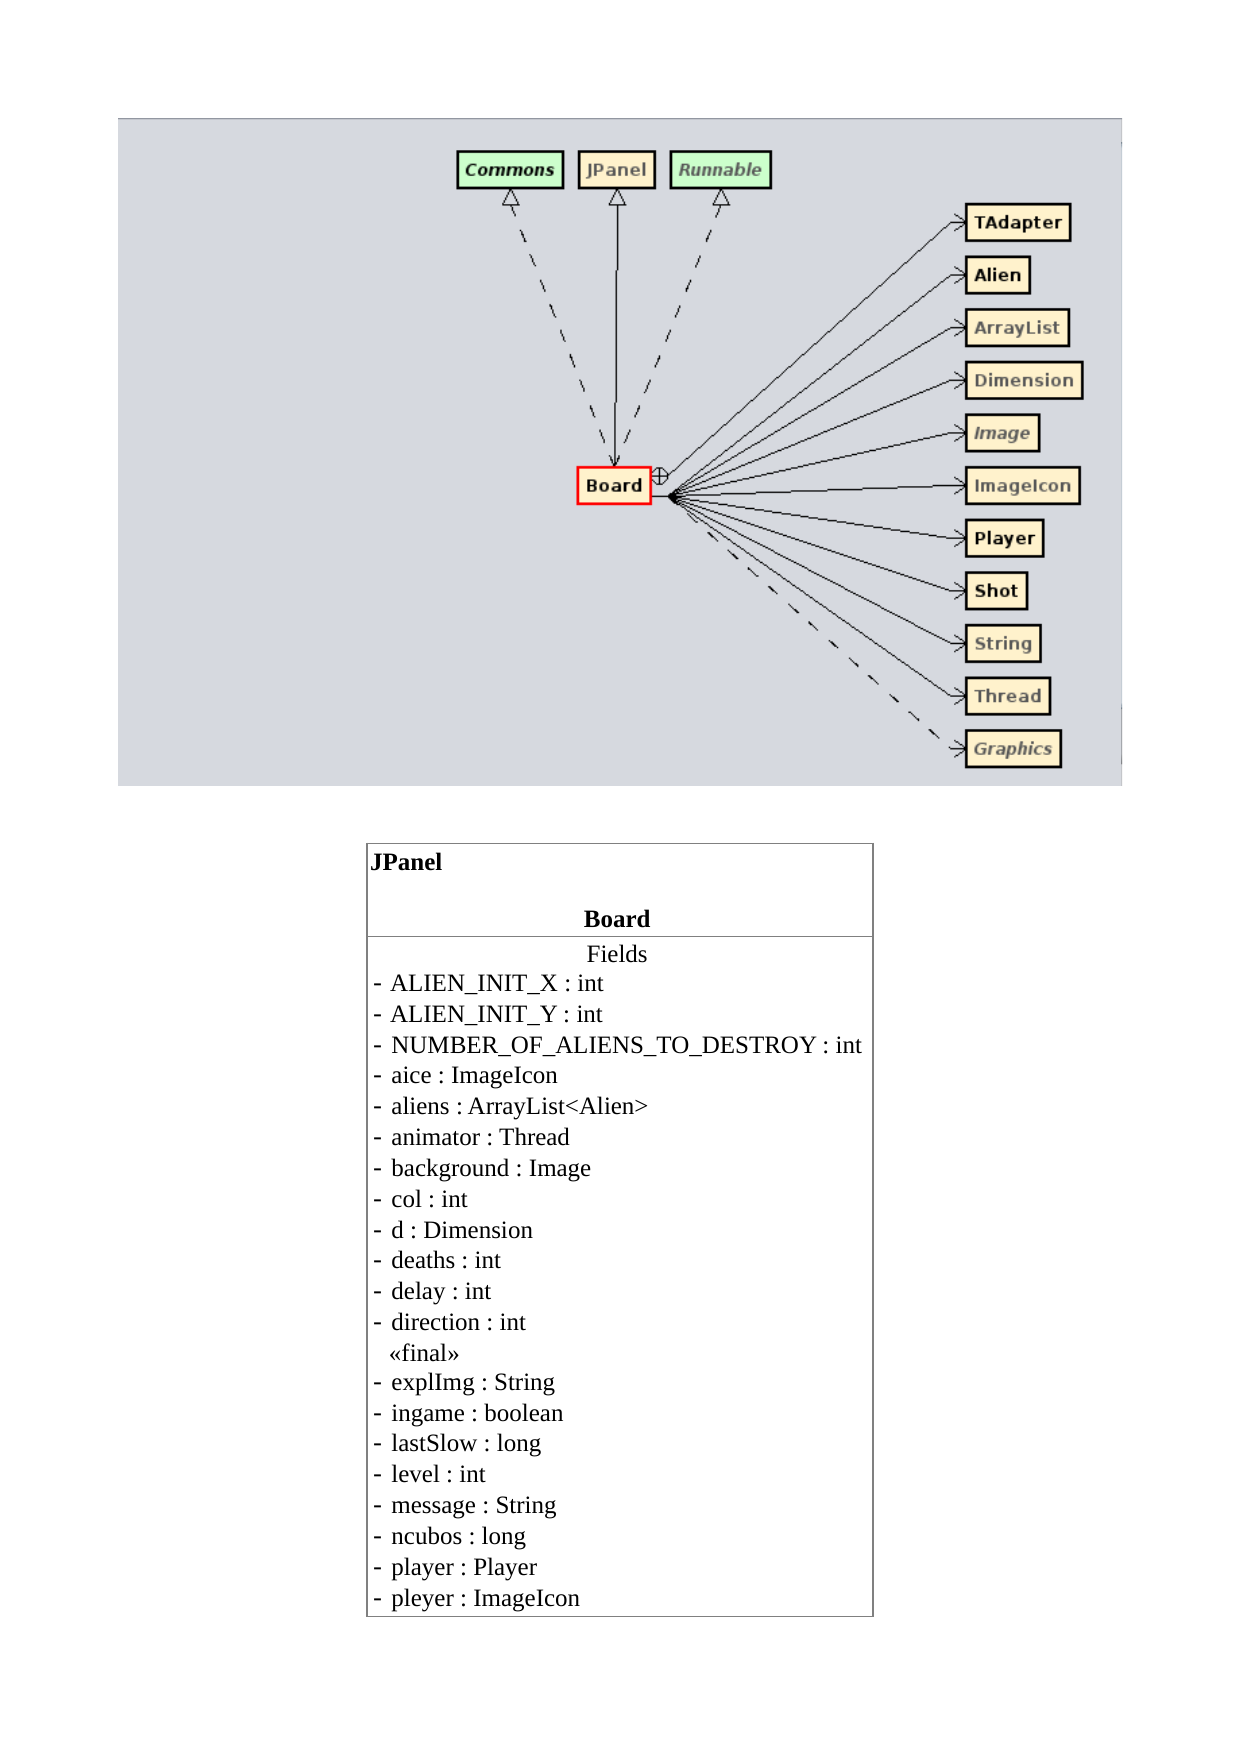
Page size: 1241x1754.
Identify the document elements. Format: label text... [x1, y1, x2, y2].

table_header JPanel Board [368, 844, 872, 936]
table_cell Fields - ALIEN_INIT_X : int - ALIEN_INIT_Y : int - NUMBER_OF_ALIENS_TO_DESTROY : int - aice : ImageIcon - aliens : ArrayList<Alien> - animator : Thread - background : Image - col : int - d : Dimension - deaths : int - delay : int - direction : int «final» - explImg : String - ingame : boolean - lastSlow : long - level : int - message : String - ncubos : long - player : Player - pleyer : ImageIcon [368, 937, 872, 1616]
picture [118, 118, 1123, 786]
